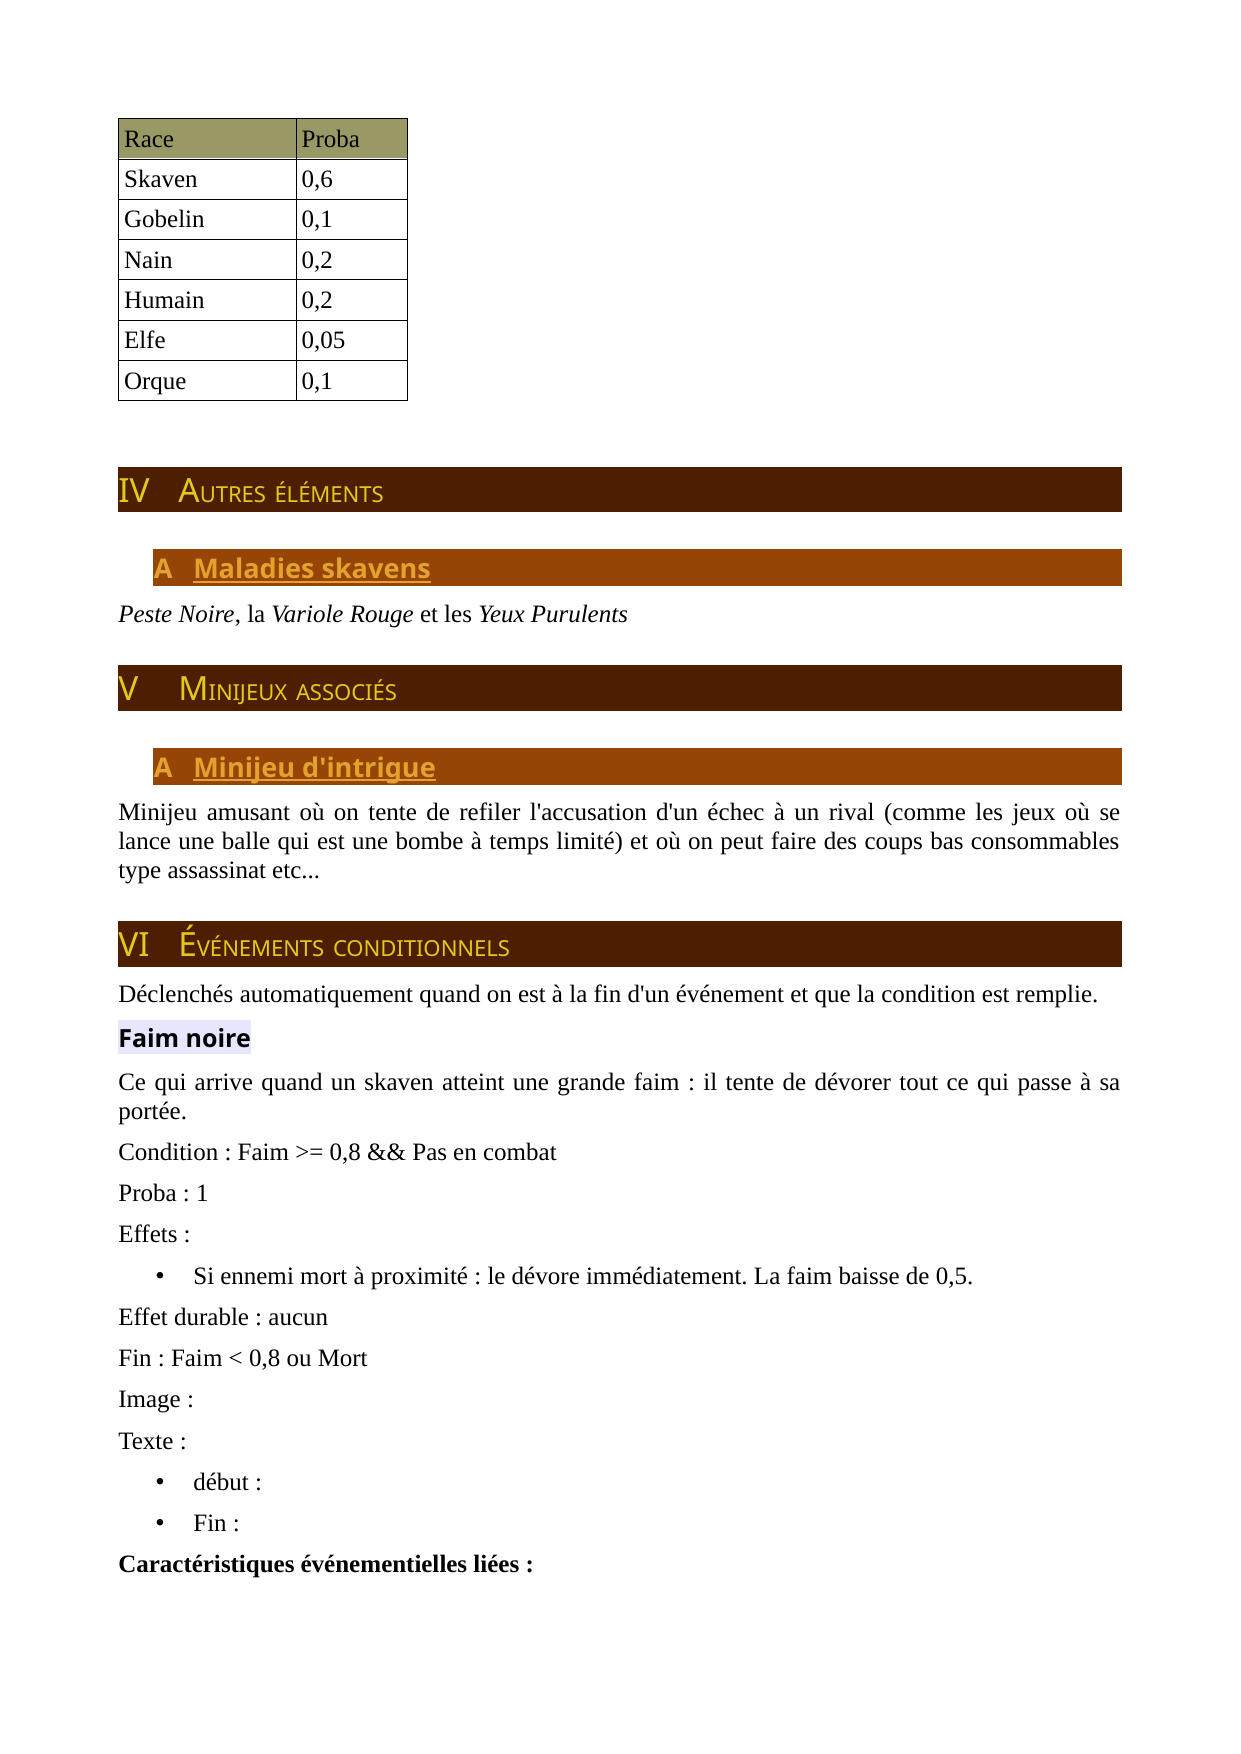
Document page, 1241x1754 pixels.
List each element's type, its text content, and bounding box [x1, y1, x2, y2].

table_cell 0,6 [297, 160, 407, 199]
text Effet durable : aucun [118, 1302, 1122, 1331]
table_cell Gobelin [119, 200, 296, 239]
table_cell 0,1 [297, 200, 407, 239]
table_cell 0,2 [297, 280, 407, 320]
table_header Race [119, 119, 296, 158]
text Minijeu amusant où on tente de refiler l'accusation d'un échec à un rival (comme les jeux où se lance une balle qui est une bombe à temps limité) et où on peut faire des coups bas consommables type assassinat etc... [118, 797, 1122, 884]
subtitle Événements conditionnels [118, 921, 1122, 967]
table_cell 0,05 [297, 321, 407, 360]
table_cell Nain [119, 240, 296, 279]
table_cell Elfe [119, 321, 296, 360]
text Texte : [118, 1426, 1122, 1454]
table_header Proba [297, 119, 407, 158]
text Déclenchés automatiquement quand on est à la fin d'un événement et que la condition est remplie. [118, 979, 1122, 1008]
text Faim noire [251, 1020, 1122, 1054]
subtitle Minijeu d'intrigue [153, 748, 1122, 785]
subtitle Maladies skavens [153, 549, 1122, 586]
text Fin : Faim < 0,8 ou Mort [118, 1343, 1122, 1372]
table_cell Skaven [119, 160, 296, 199]
table_cell Orque [119, 361, 296, 400]
subtitle Autres éléments [118, 467, 1122, 512]
text Ce qui arrive quand un skaven atteint une grande faim : il tente de dévorer tout ce qui passe à sa portée. [118, 1067, 1122, 1124]
text Peste Noire, la Variole Rouge et les Yeux Purulents [118, 599, 1122, 628]
list Fin : [156, 1508, 1122, 1537]
text Proba : 1 [118, 1178, 1122, 1207]
text Condition : Faim >= 0,8 && Pas en combat [118, 1137, 1122, 1166]
subtitle Minijeux associés [118, 665, 1122, 711]
text Image : [118, 1384, 1122, 1413]
table_cell Humain [119, 280, 296, 320]
text Effets : [118, 1219, 1122, 1248]
list début : [156, 1467, 1122, 1496]
table_cell 0,2 [297, 240, 407, 279]
table_cell 0,1 [297, 361, 407, 400]
text Caractéristiques événementielles liées : [118, 1549, 1122, 1578]
list Si ennemi mort à proximité : le dévore immédiatement. La faim baisse de 0,5. [156, 1261, 1122, 1289]
